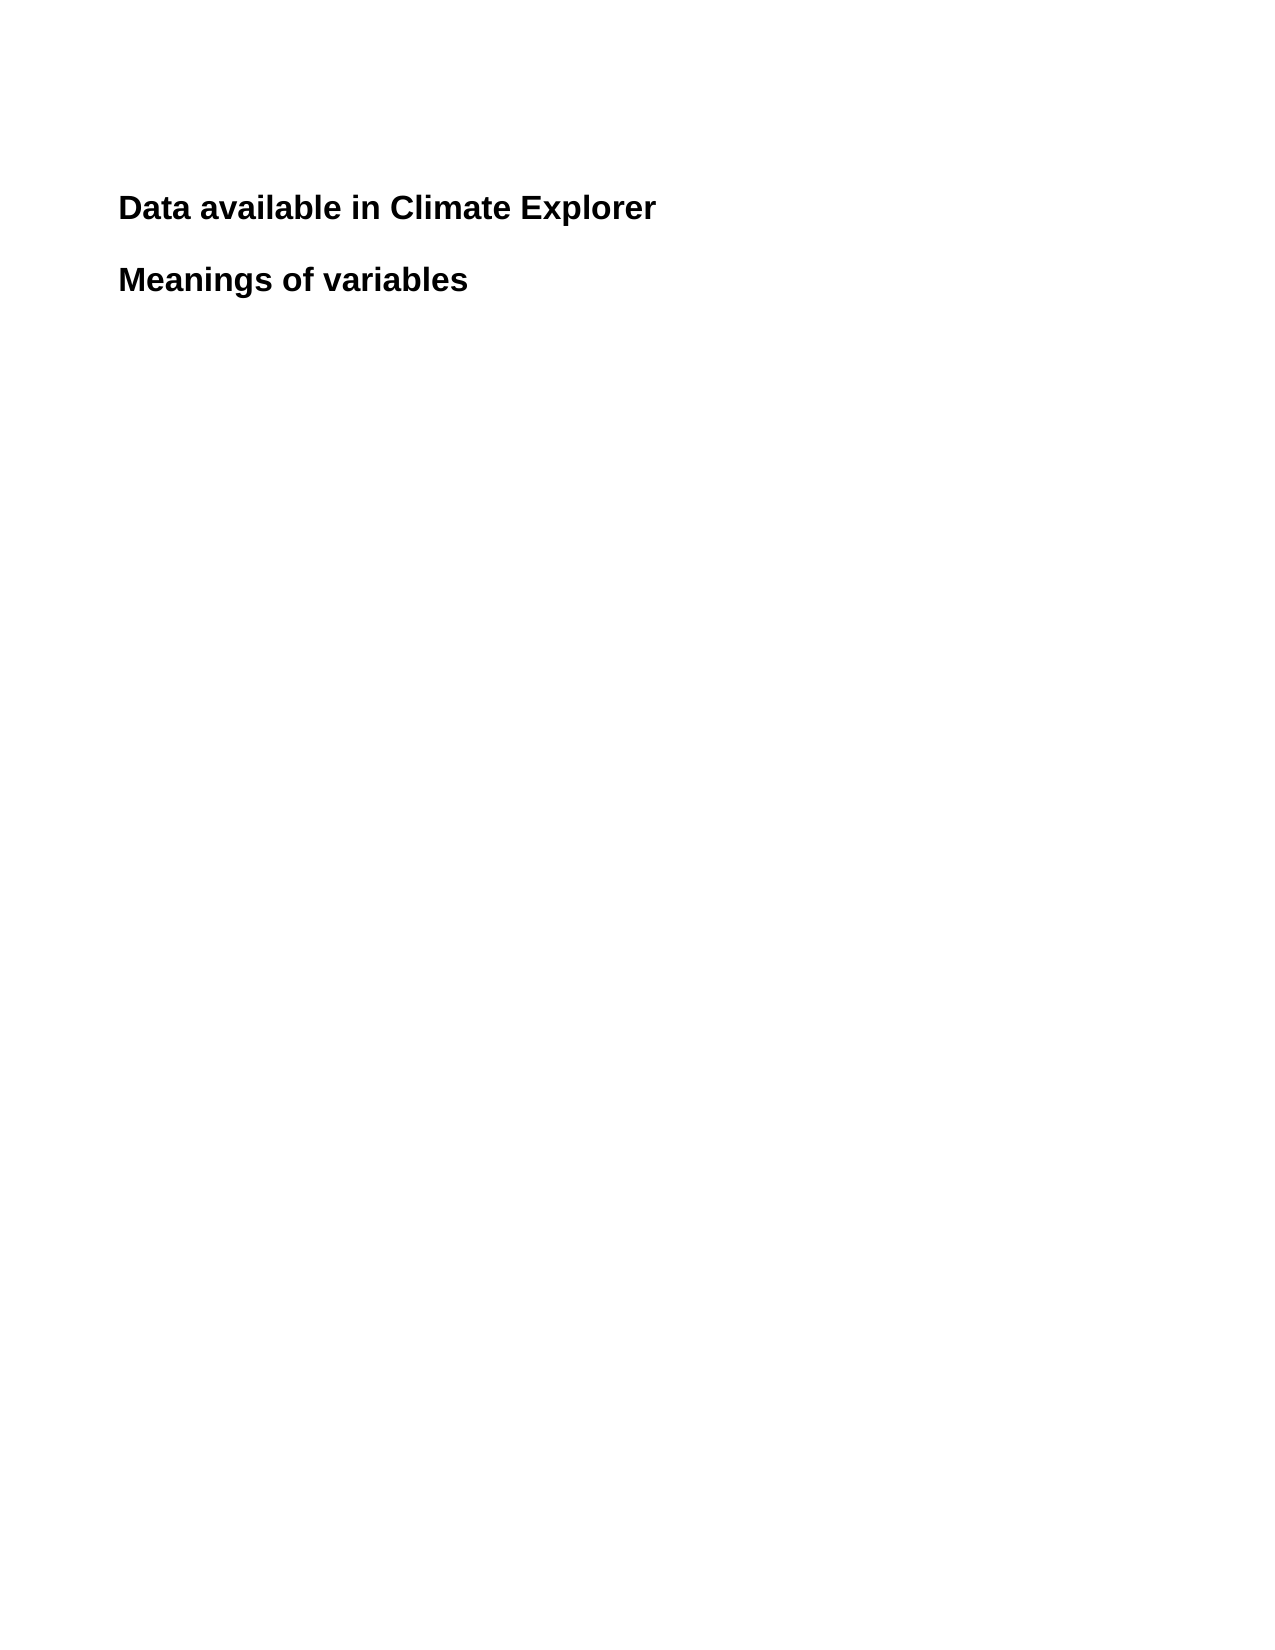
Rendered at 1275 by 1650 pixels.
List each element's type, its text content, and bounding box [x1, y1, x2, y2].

subtitle Meanings of variables [118, 260, 1157, 299]
subtitle Data available in Climate Explorer [118, 188, 1157, 227]
